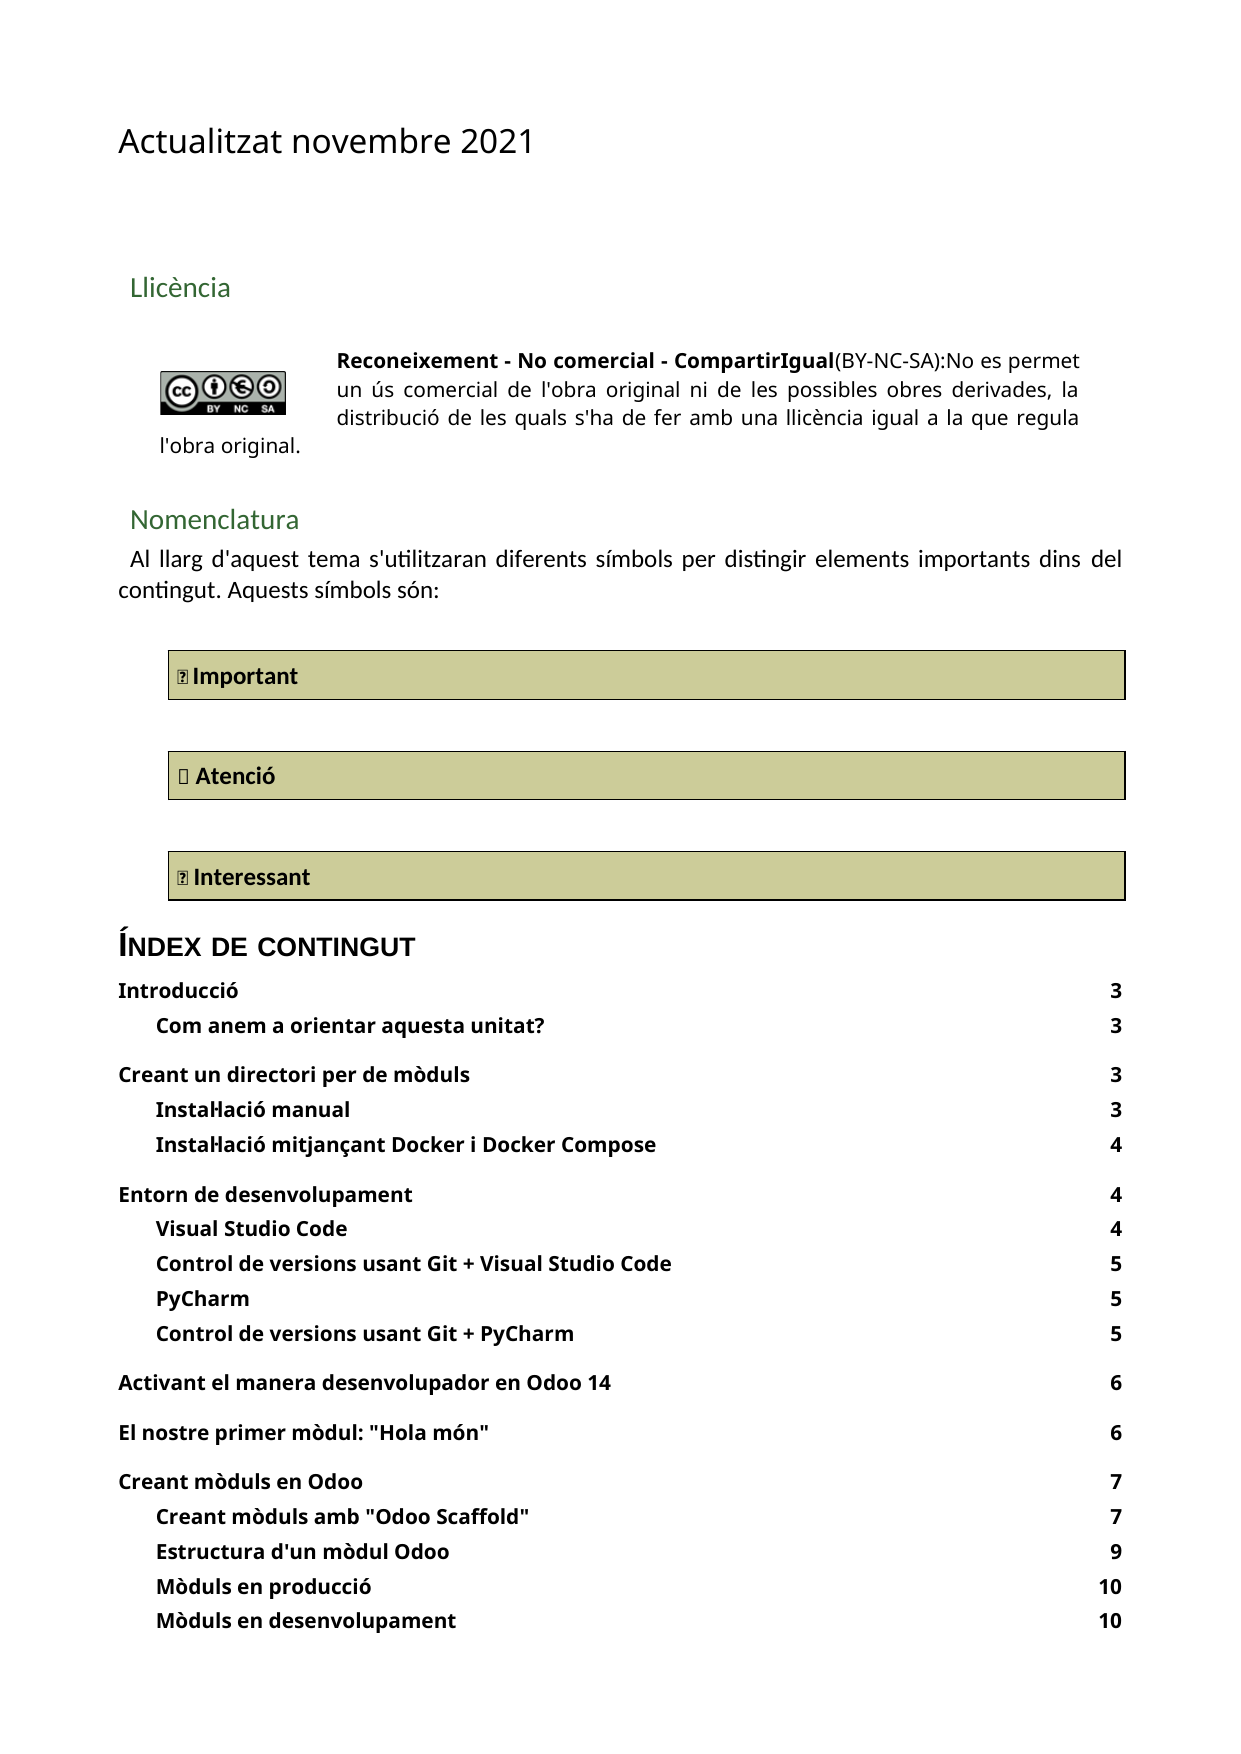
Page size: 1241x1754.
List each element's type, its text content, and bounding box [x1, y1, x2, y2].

text Visual Studio Code 4 [156, 1214, 1122, 1243]
text Com anem a orientar aquesta unitat? 3 [156, 1011, 1122, 1040]
text 💬 Interessant [169, 852, 1124, 899]
text Introducció 3 [118, 976, 1122, 1005]
text Instal·lació manual 3 [156, 1096, 1122, 1124]
text PyCharm 5 [156, 1284, 1122, 1313]
text Índex de contingut [118, 926, 1122, 964]
text Creant un directori per de mòduls 3 [118, 1061, 1122, 1089]
text Control de versions usant Git + Visual Studio Code 5 [156, 1249, 1122, 1278]
text Reconeixement - No comercial - CompartirIgual(BY-NC-SA):No es permet un ús comercial de l'obra original ni de les possibles obres derivades, la distribució de les quals s'ha de fer amb una llicència igual a la que regula l'obra original. [159, 346, 1080, 460]
text 📖 Important [169, 651, 1124, 699]
text Estructura d'un mòdul Odoo 9 [156, 1537, 1122, 1565]
text El nostre primer mòdul: "Hola món" 6 [118, 1418, 1122, 1446]
text Control de versions usant Git + PyCharm 5 [156, 1319, 1122, 1348]
text Entorn de desenvolupament 4 [118, 1180, 1122, 1208]
text Llicència [118, 269, 1122, 305]
picture [160, 371, 286, 415]
text Al llarg d'aquest tema s'utilitzaran diferents símbols per distingir elements importants dins del contingut. Aquests símbols són: [118, 543, 1122, 604]
text Actualitzat novembre 2021 [118, 118, 1122, 163]
text Mòduls en producció 10 [156, 1572, 1122, 1600]
text Creant mòduls en Odoo 7 [118, 1467, 1122, 1496]
text Activant el manera desenvolupador en Odoo 14 6 [118, 1368, 1122, 1397]
text ❕ Atenció [169, 752, 1124, 799]
text Nomenclatura [118, 501, 1122, 537]
text Creant mòduls amb "Odoo Scaffold" 7 [156, 1502, 1122, 1530]
text Mòduls en desenvolupament 10 [156, 1607, 1122, 1635]
text Instal·lació mitjançant Docker i Docker Compose 4 [156, 1130, 1122, 1159]
